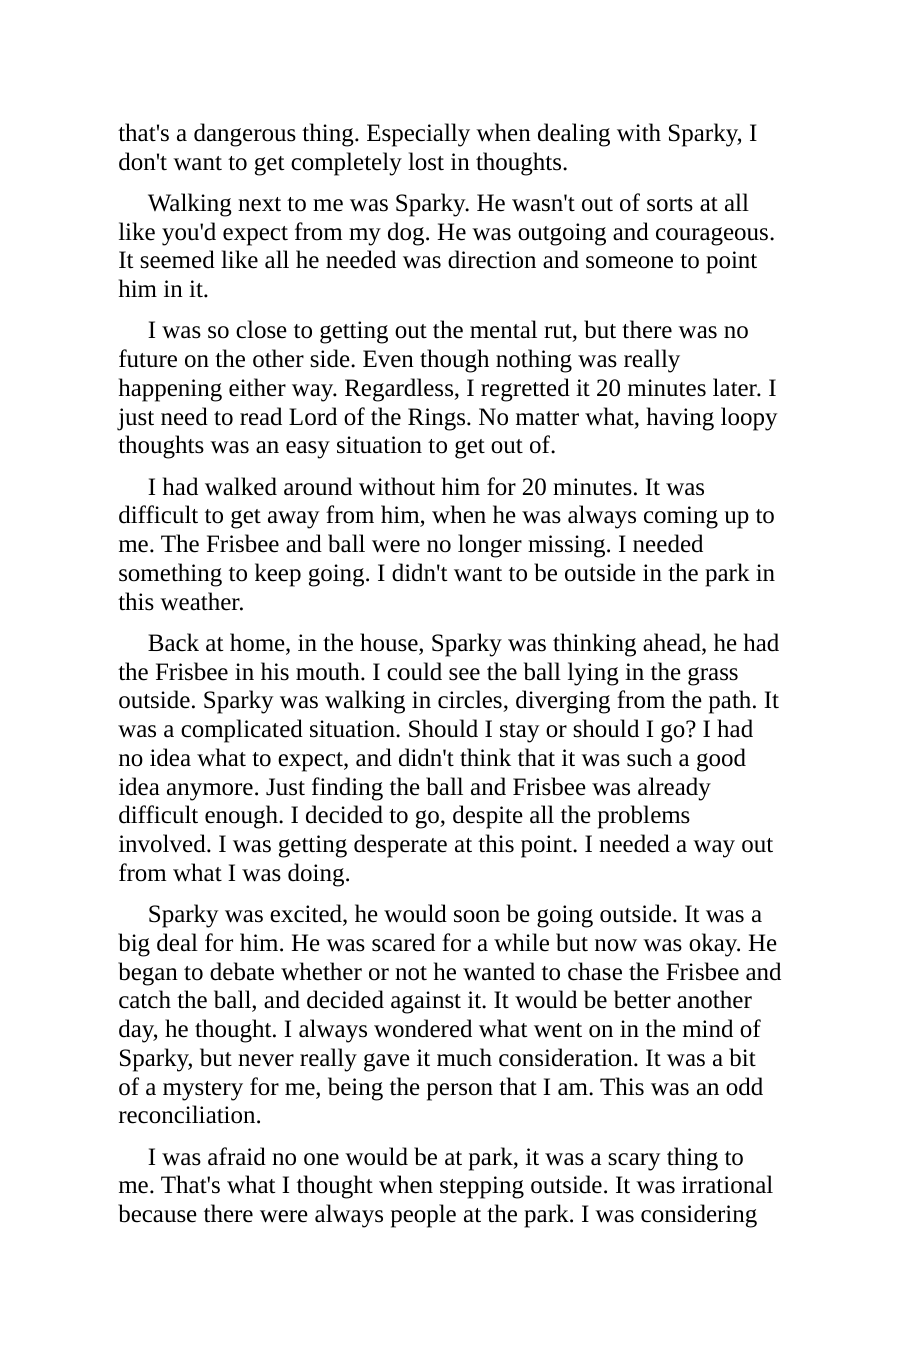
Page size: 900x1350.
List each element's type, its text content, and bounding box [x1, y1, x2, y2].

text I was afraid no one would be at park, it was a scary thing to me. That's what I thought when stepping outside. It was irrational because there were always people at the park. I was considering [118, 1142, 782, 1228]
text Back at home, in the house, Sparky was thinking ahead, he had the Frisbee in his mouth. I could see the ball lying in the grass outside. Sparky was walking in circles, diverging from the path. It was a complicated situation. Should I stay or should I go? I had no idea what to expect, and didn't think that it was such a good idea anymore. Just finding the ball and Frisbee was already difficult enough. I decided to go, despite all the problems involved. I was getting desperate at this point. I needed a way out from what I was doing. [118, 628, 782, 887]
text that's a dangerous thing. Especially when dealing with Sparky, I don't want to get completely lost in thoughts. [118, 118, 782, 176]
text I was so close to getting out the mental rut, but there was no future on the other side. Even though nothing was really happening either way. Regardless, I regretted it 20 minutes later. I just need to read Lord of the Rings. No matter what, having loopy thoughts was an easy situation to get out of. [118, 316, 782, 459]
text Walking next to me was Sparky. He wasn't out of sorts at all like you'd expect from my dog. He was outgoing and courageous. It seemed like all he needed was direction and someone to point him in it. [118, 188, 782, 303]
text I had walked around without him for 20 minutes. It was difficult to get away from him, when he was always coming up to me. The Frisbee and ball were no longer missing. I needed something to keep going. I didn't want to be outside in the park in this weather. [118, 472, 782, 616]
text Sparky was excited, he would soon be going outside. It was a big deal for him. He was scared for a while but now was okay. He began to debate whether or not he wanted to chase the Frisbee and catch the ball, and decided against it. It would be better another day, he thought. I always wondered what went on in the mind of Sparky, but never really gave it much consideration. It was a bit of a mystery for me, being the person that I am. This was an odd reconciliation. [118, 899, 782, 1129]
